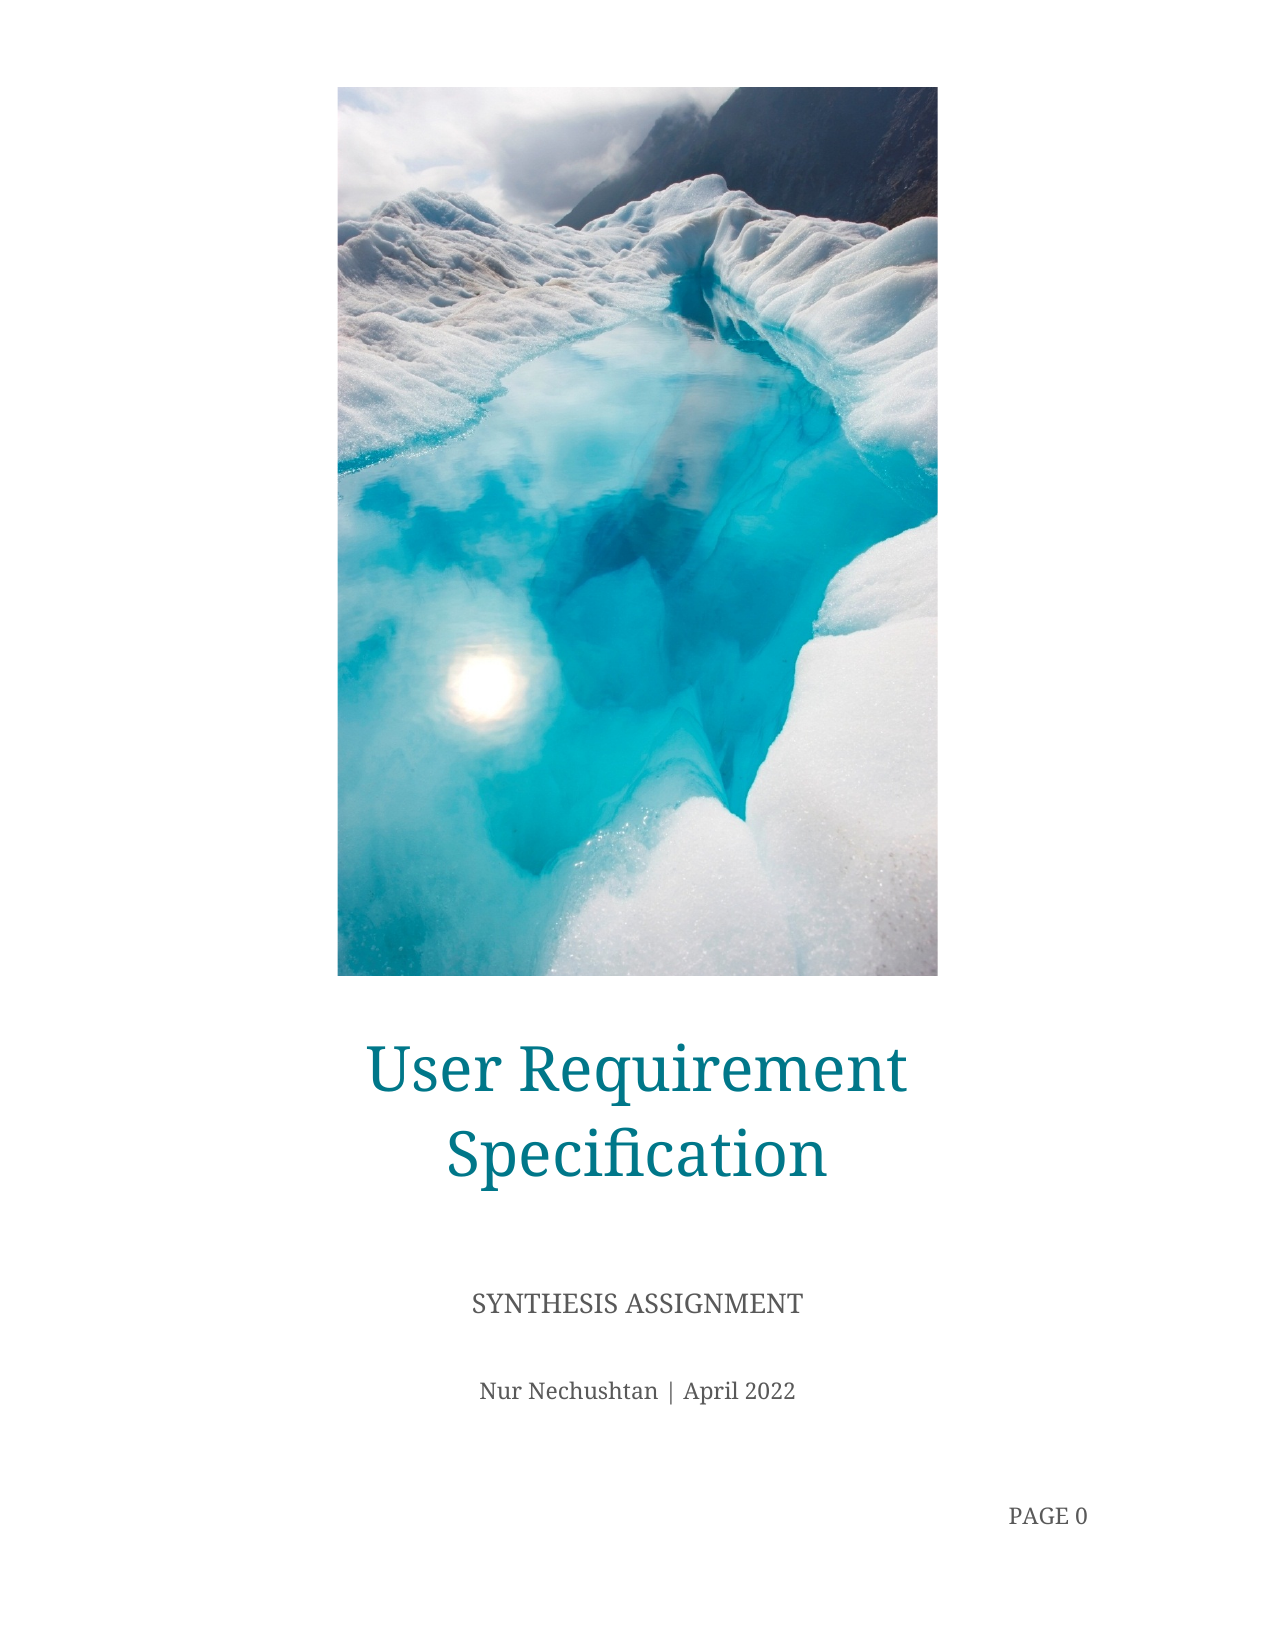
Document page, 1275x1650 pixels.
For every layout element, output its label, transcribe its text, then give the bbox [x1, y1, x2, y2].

text Nur Nechushtan | April 2022 [187, 1375, 1087, 1406]
subtitle Synthesis Assignment [187, 1284, 1087, 1321]
title User Requirement Specification [187, 1025, 1087, 1195]
